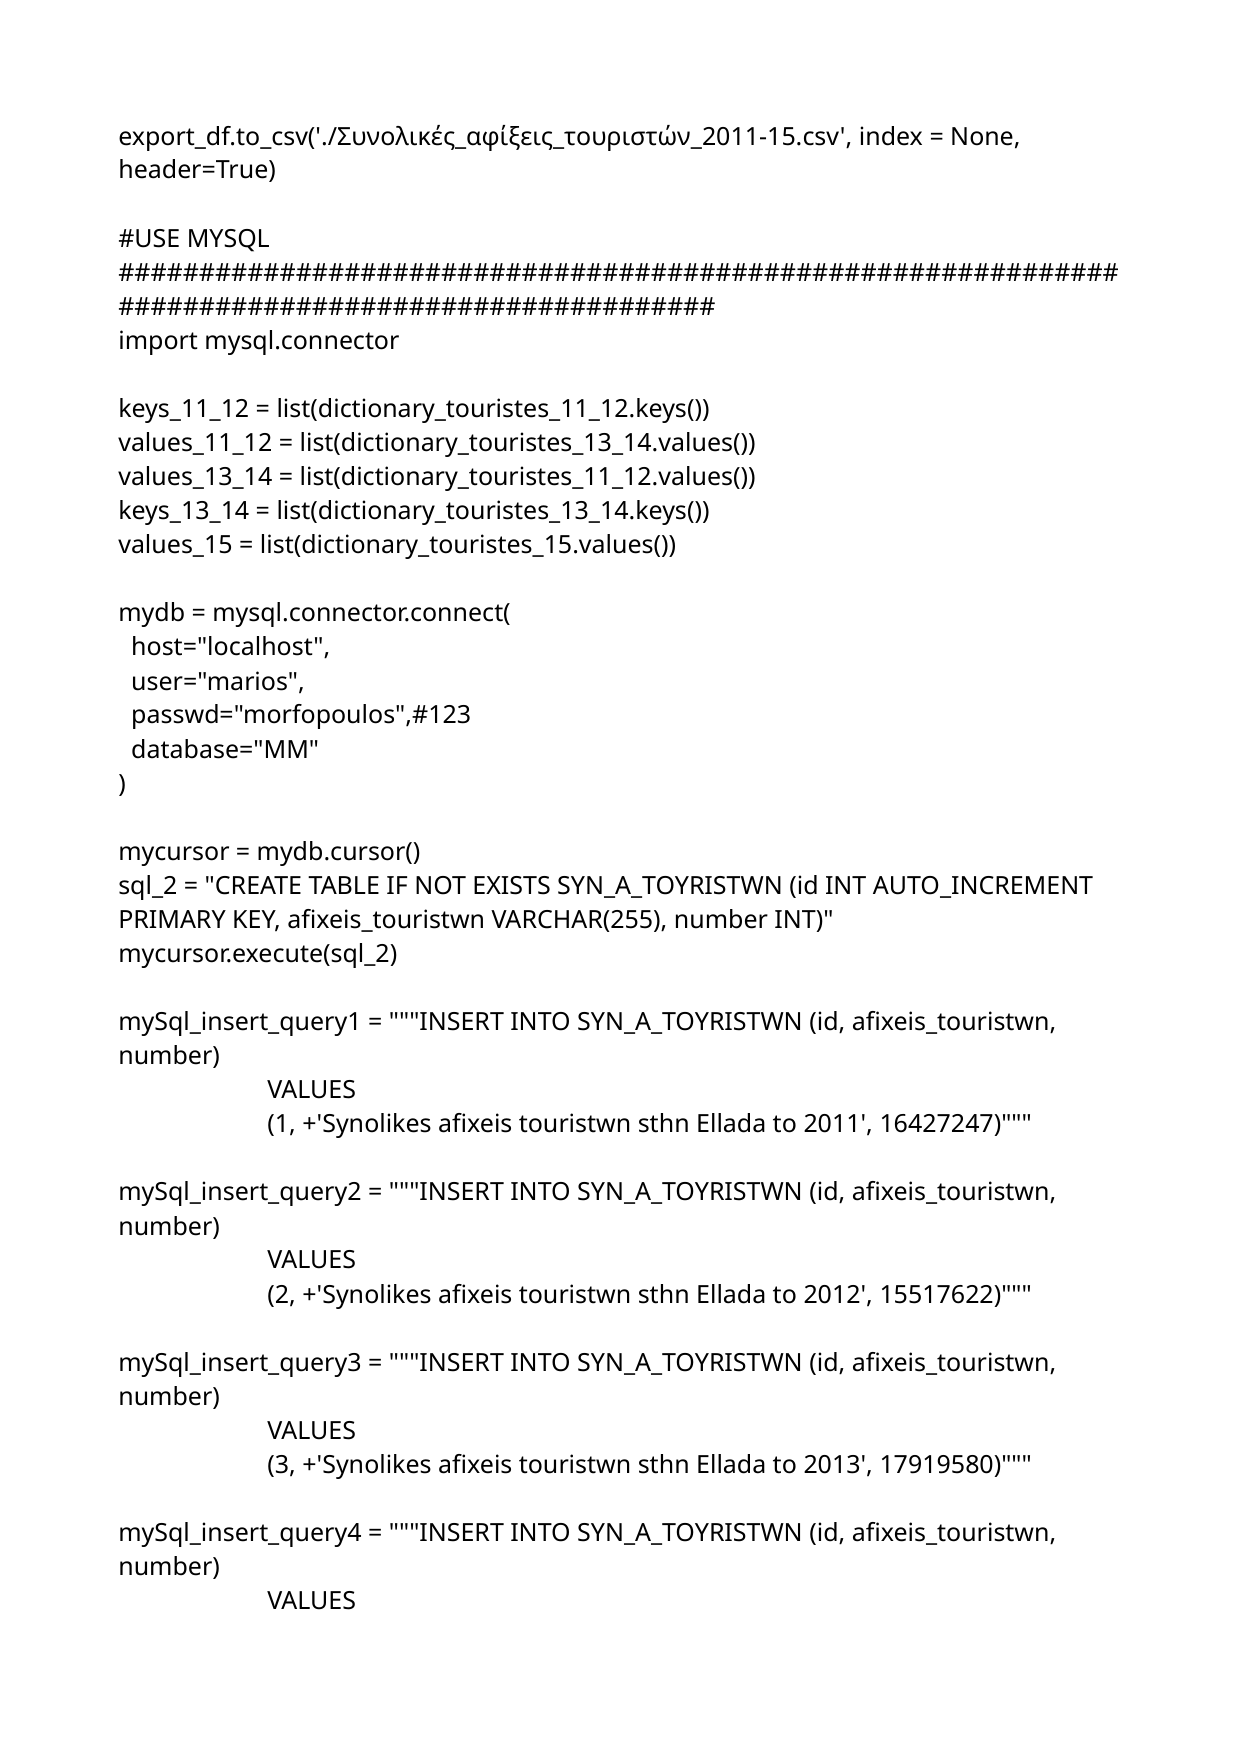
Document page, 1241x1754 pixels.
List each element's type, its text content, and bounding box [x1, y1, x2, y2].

text sql_2 = "CREATE TABLE IF NOT EXISTS SYN_A_TOYRISTWN (id INT AUTO_INCREMENT PRIMARY KEY, afixeis_touristwn VARCHAR(255), number INT)" [118, 867, 1122, 936]
text mySql_insert_query1 = """INSERT INTO SYN_A_TOYRISTWN (id, afixeis_touristwn, number) [118, 1004, 1122, 1072]
text passwd="morfopoulos",#123 [118, 697, 1122, 731]
text host="localhost", [118, 629, 1122, 663]
text VALUES [118, 1072, 1122, 1106]
text mySql_insert_query3 = """INSERT INTO SYN_A_TOYRISTWN (id, afixeis_touristwn, number) [118, 1344, 1122, 1412]
text VALUES [118, 1412, 1122, 1447]
text keys_11_12 = list(dictionary_touristes_11_12.keys()) [118, 391, 1122, 425]
text ) [118, 765, 1122, 799]
text #USE MYSQL [118, 220, 1122, 254]
text keys_13_14 = list(dictionary_touristes_13_14.keys()) [118, 493, 1122, 527]
text user="marios", [118, 663, 1122, 697]
text (3, +'Synolikes afixeis touristwn sthn Ellada to 2013', 17919580)""" [118, 1447, 1122, 1481]
text export_df.to_csv('./Συνολικές_αφίξεις_τουριστών_2011-15.csv', index = None, header=True) [118, 118, 1122, 186]
text mydb = mysql.connector.connect( [118, 595, 1122, 629]
text (1, +'Synolikes afixeis touristwn sthn Ellada to 2011', 16427247)""" [118, 1106, 1122, 1140]
text values_11_12 = list(dictionary_touristes_13_14.values()) [118, 425, 1122, 459]
text VALUES [118, 1583, 1122, 1617]
text values_13_14 = list(dictionary_touristes_11_12.values()) [118, 459, 1122, 493]
text values_15 = list(dictionary_touristes_15.values()) [118, 527, 1122, 561]
text mySql_insert_query2 = """INSERT INTO SYN_A_TOYRISTWN (id, afixeis_touristwn, number) [118, 1174, 1122, 1242]
text ################################################################################################### [118, 254, 1122, 322]
text VALUES [118, 1242, 1122, 1276]
text mycursor = mydb.cursor() [118, 833, 1122, 867]
text (2, +'Synolikes afixeis touristwn sthn Ellada to 2012', 15517622)""" [118, 1276, 1122, 1310]
text mySql_insert_query4 = """INSERT INTO SYN_A_TOYRISTWN (id, afixeis_touristwn, number) [118, 1515, 1122, 1583]
text database="MM" [118, 731, 1122, 765]
text mycursor.execute(sql_2) [118, 936, 1122, 970]
text import mysql.connector [118, 322, 1122, 357]
